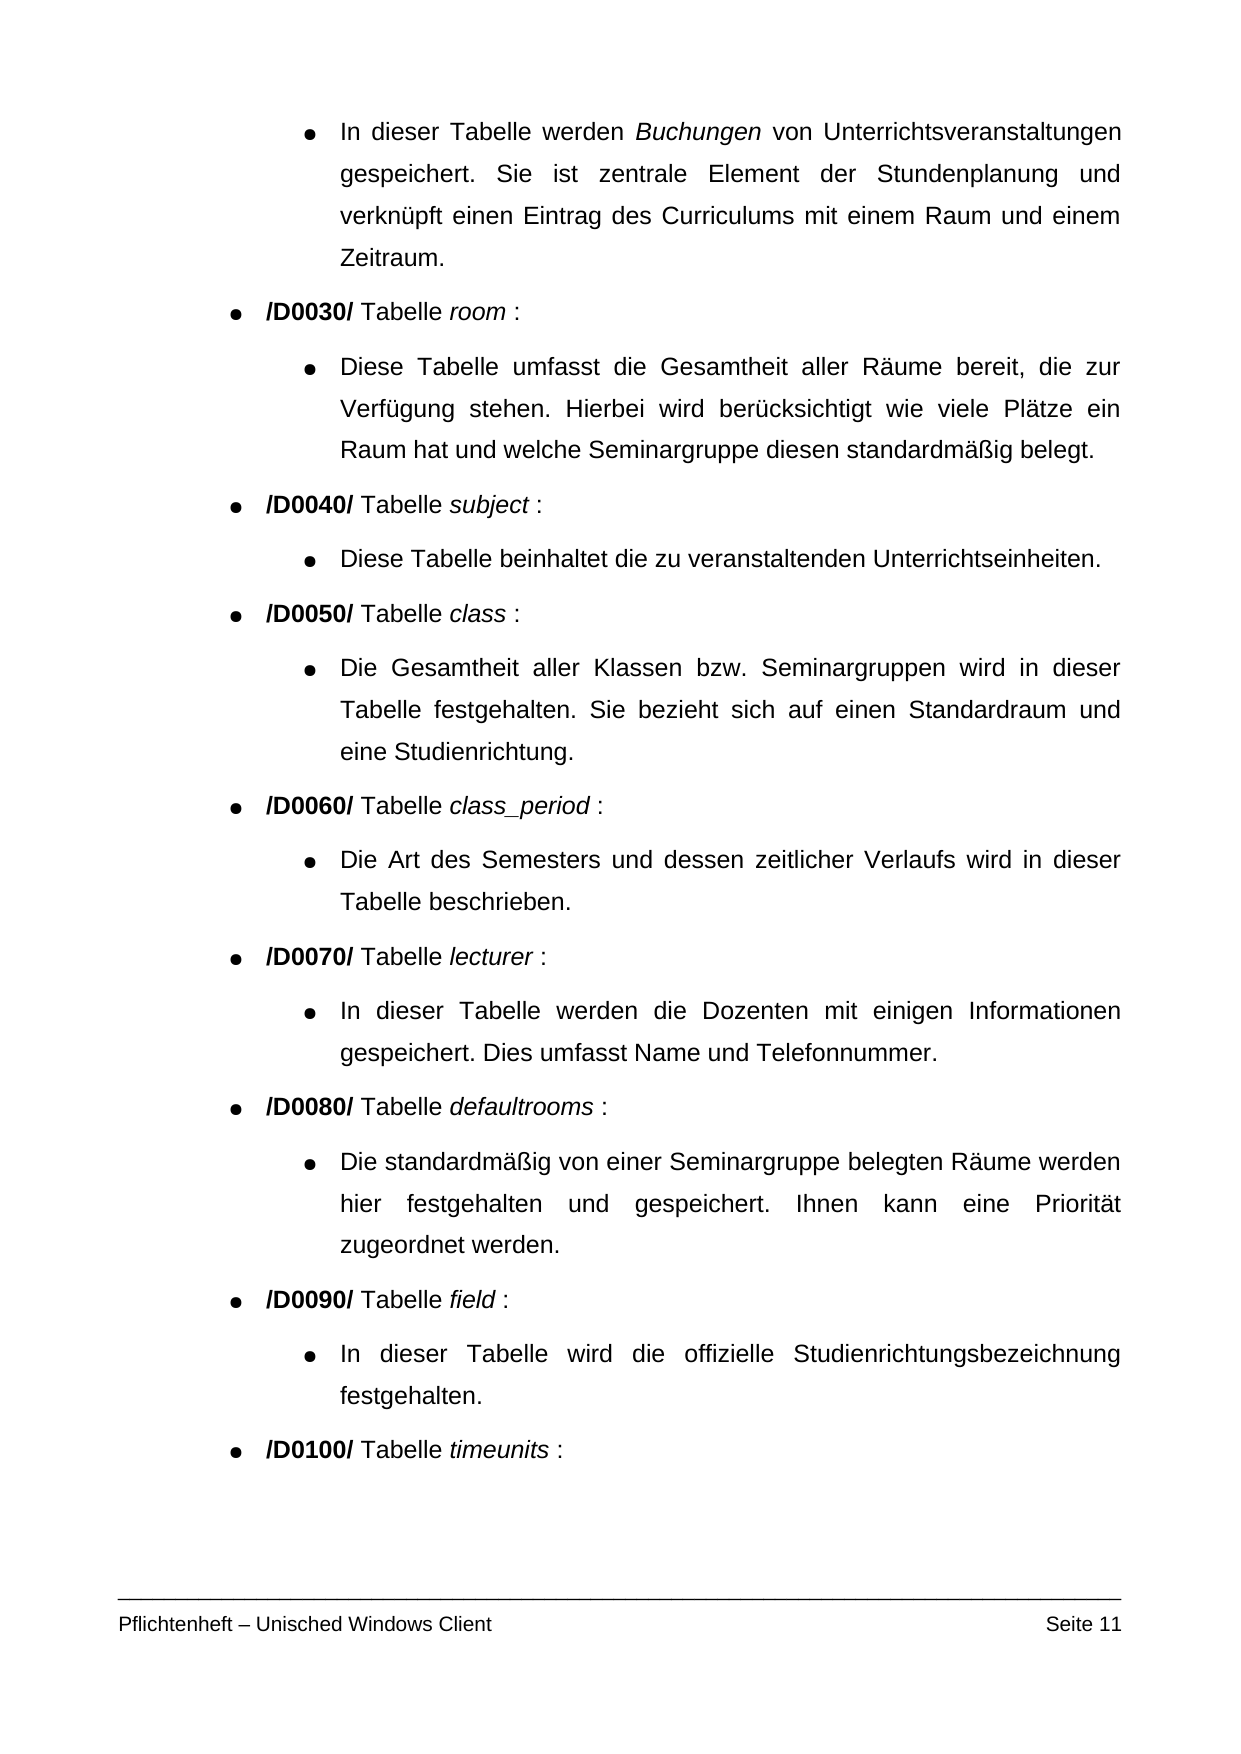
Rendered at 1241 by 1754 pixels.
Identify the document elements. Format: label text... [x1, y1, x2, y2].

list /D0040/ Tabelle subject : [228, 491, 1122, 518]
list In dieser Tabelle wird die offizielle Studienrichtungsbezeichnung festgehalten. [302, 1340, 1122, 1410]
list /D0070/ Tabelle lecturer : [228, 942, 1122, 970]
list Die Gesamtheit aller Klassen bzw. Seminargruppen wird in dieser Tabelle festgehalten. Sie bezieht sich auf einen Standardraum und eine Studienrichtung. [302, 654, 1122, 765]
list /D0090/ Tabelle field : [228, 1286, 1122, 1313]
list /D0050/ Tabelle class : [228, 599, 1122, 627]
list In dieser Tabelle werden die Dozenten mit einigen Informationen gespeichert. Dies umfasst Name und Telefonnummer. [302, 997, 1122, 1067]
list Die Art des Semesters und dessen zeitlicher Verlaufs wird in dieser Tabelle beschrieben. [302, 846, 1122, 916]
list /D0060/ Tabelle class_period : [228, 792, 1122, 820]
list Diese Tabelle umfasst die Gesamtheit aller Räume bereit, die zur Verfügung stehen. Hierbei wird berücksichtigt wie viele Plätze ein Raum hat und welche Seminargruppe diesen standardmäßig belegt. [302, 352, 1122, 464]
list /D0030/ Tabelle room : [228, 298, 1122, 326]
list Diese Tabelle beinhaltet die zu veranstaltenden Unterrichtseinheiten. [302, 545, 1122, 573]
list In dieser Tabelle werden Buchungen von Unterrichtsveranstaltungen gespeichert. Sie ist zentrale Element der Stundenplanung und verknüpft einen Eintrag des Curriculums mit einem Raum und einem Zeitraum. [302, 118, 1122, 272]
list /D0080/ Tabelle defaultrooms : [228, 1093, 1122, 1121]
list Die standardmäßig von einer Seminargruppe belegten Räume werden hier festgehalten und gespeichert. Ihnen kann eine Priorität zugeordnet werden. [302, 1147, 1122, 1259]
list /D0100/ Tabelle timeunits : [228, 1436, 1122, 1464]
